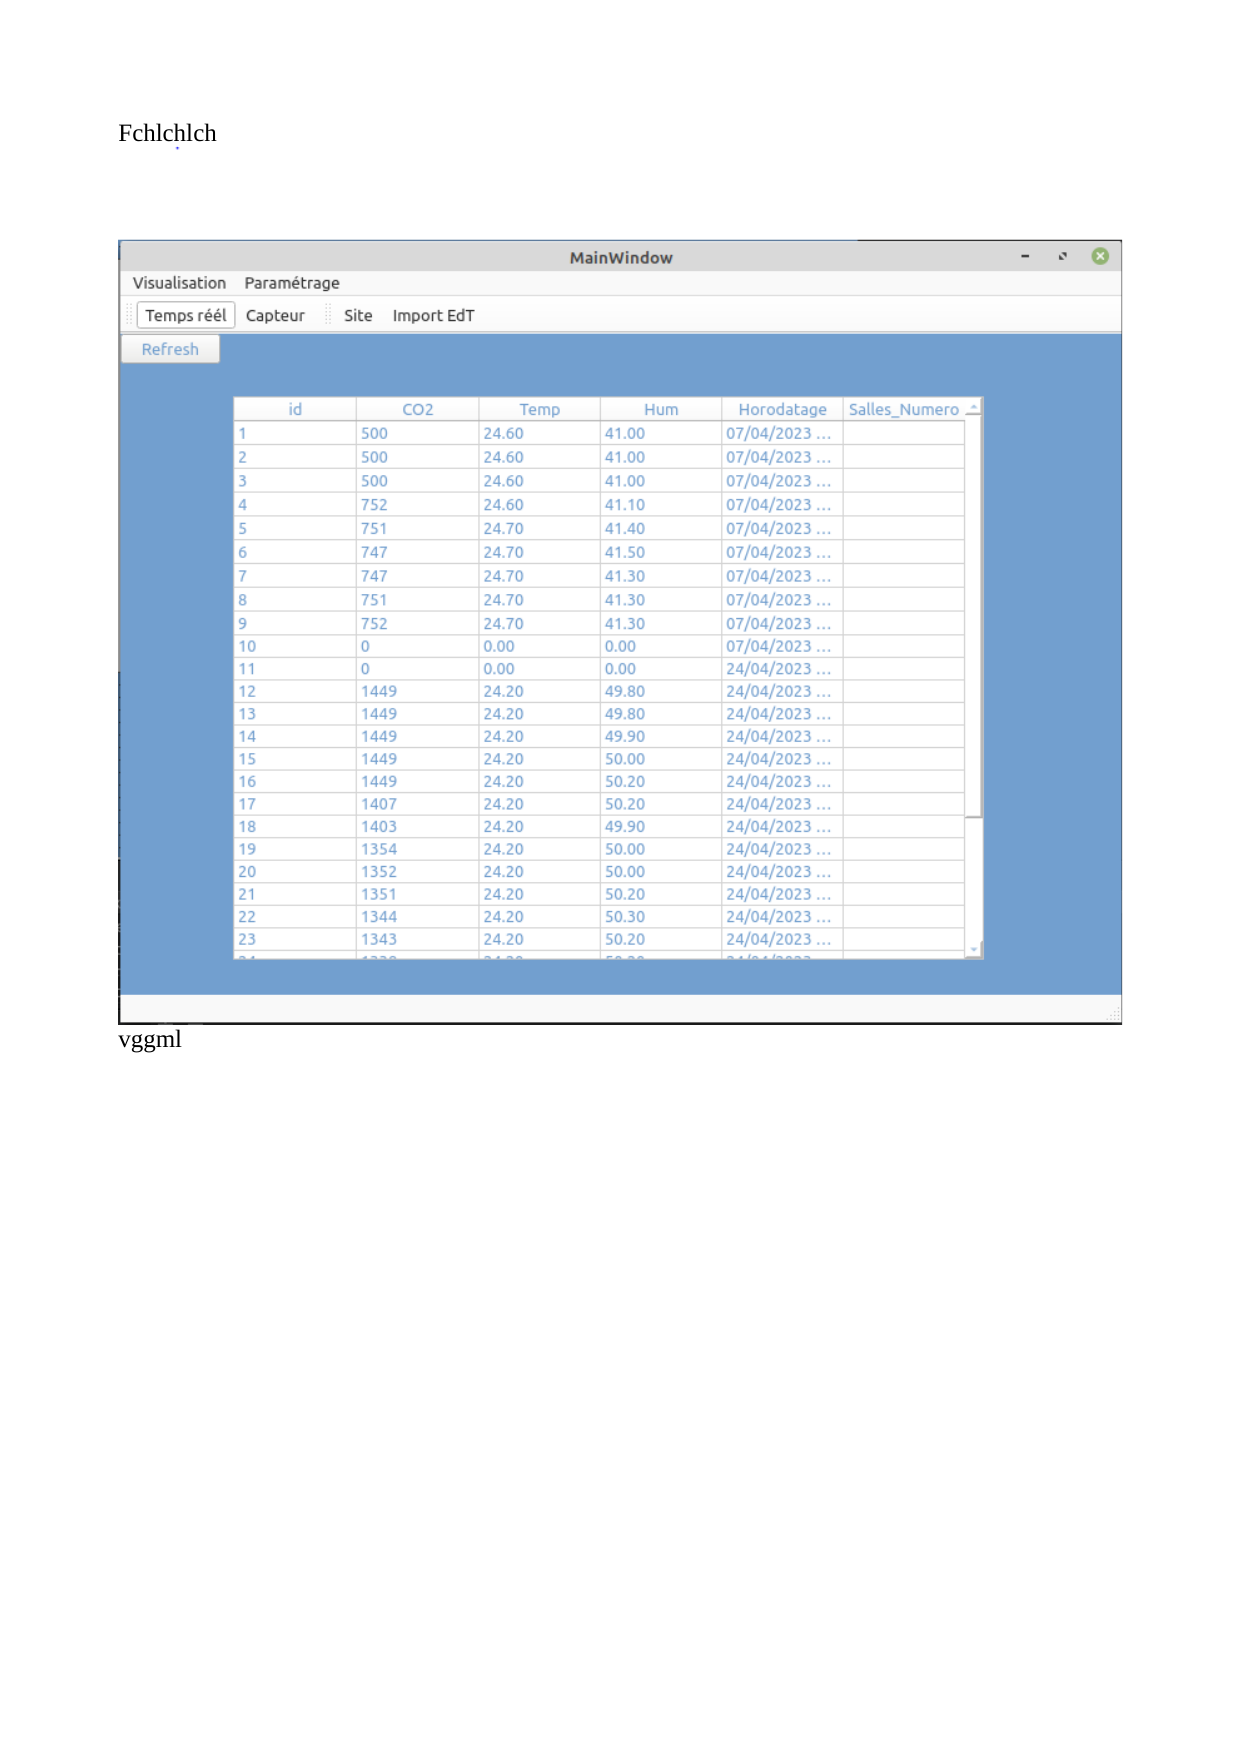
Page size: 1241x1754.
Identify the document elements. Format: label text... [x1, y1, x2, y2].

picture [118, 146, 1123, 1025]
text Fchlchlch [118, 118, 1122, 146]
text vggml [118, 1025, 1122, 1053]
